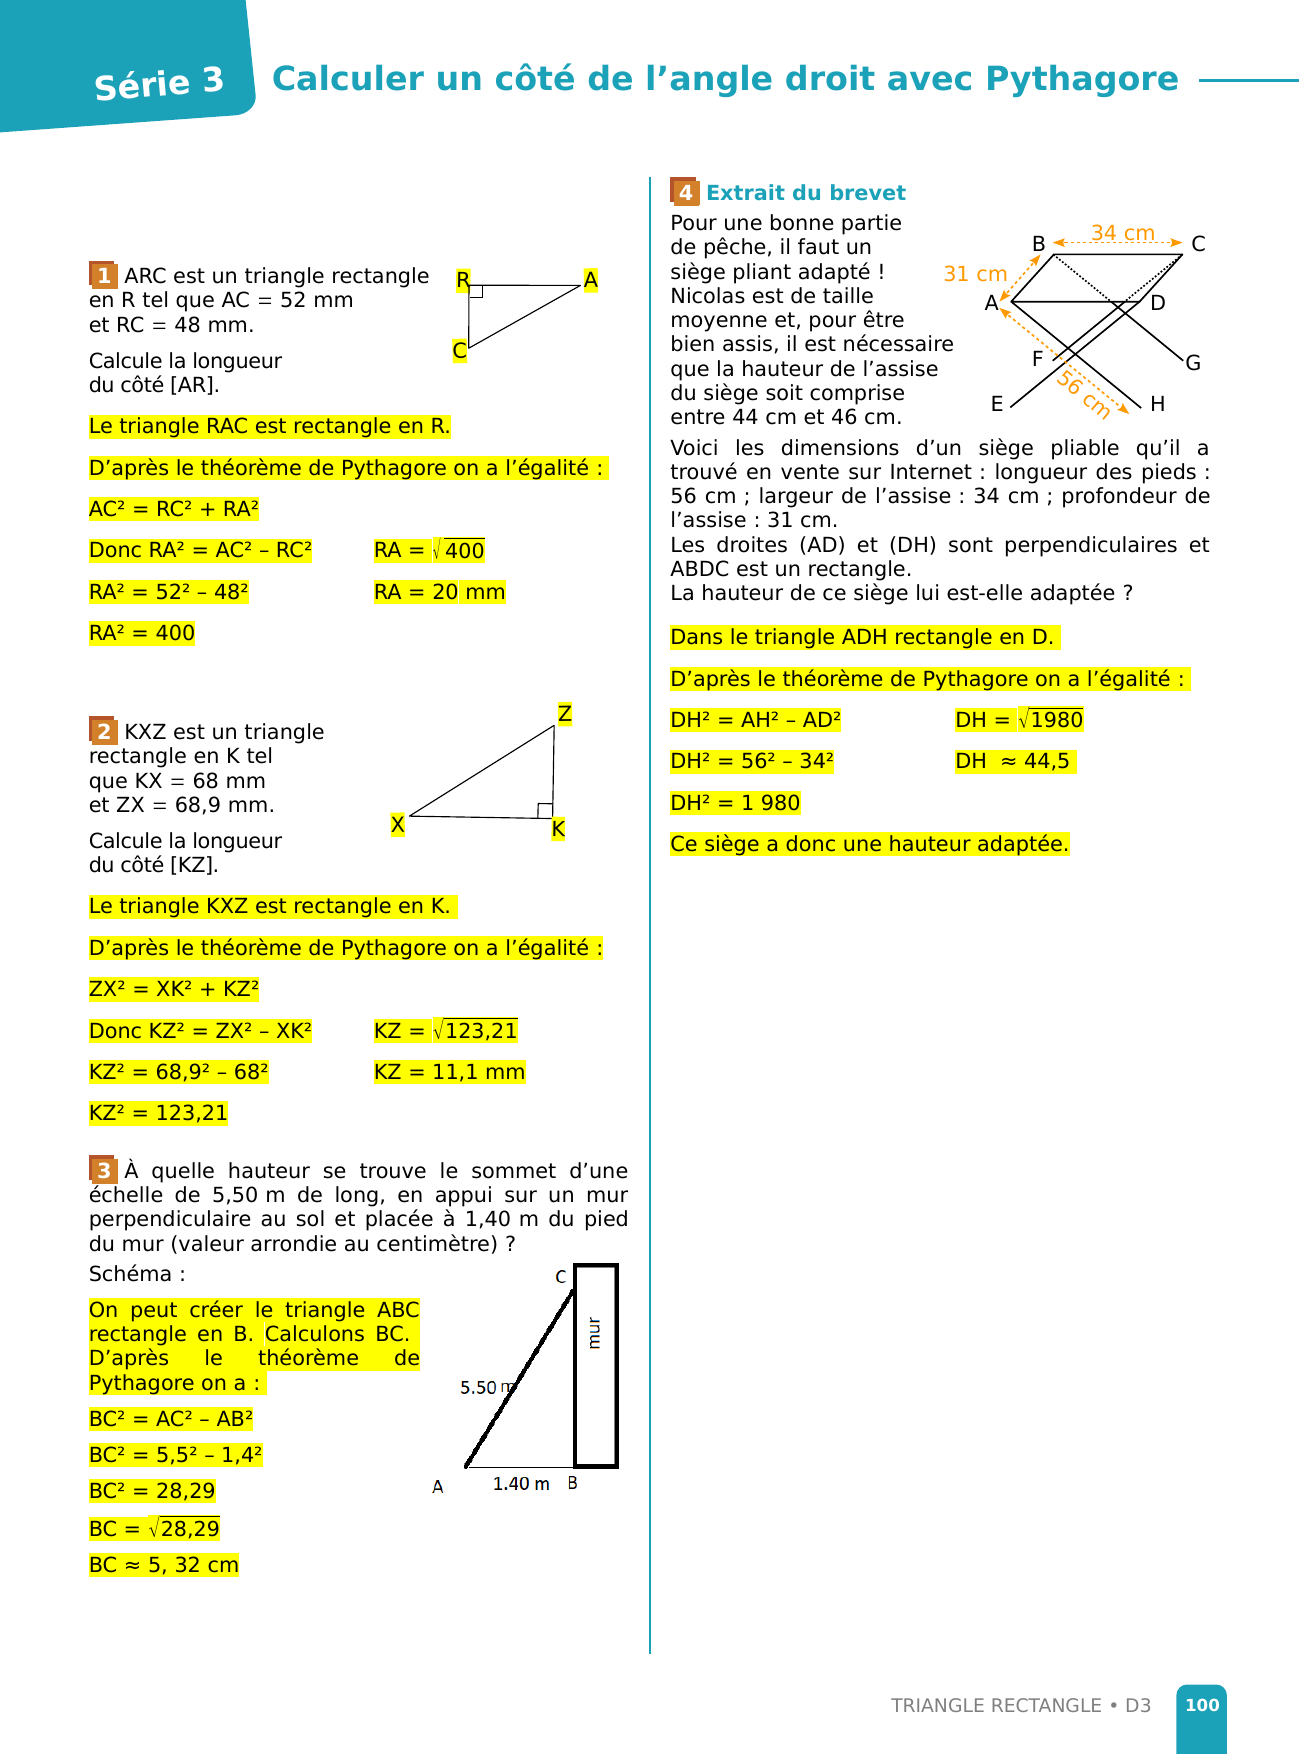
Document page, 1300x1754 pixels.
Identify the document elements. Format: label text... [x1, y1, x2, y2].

subtitle [1078, 332, 1176, 357]
list Le triangle RAC est rectangle en R. [88, 397, 629, 439]
subtitle [1030, 260, 1173, 284]
text RA² = 400 [88, 604, 344, 646]
subtitle Nicolas est de taille [670, 284, 1025, 308]
picture [420, 1260, 643, 1499]
subtitle de pêche, il faut un [670, 235, 1211, 260]
subtitle [1151, 332, 1211, 357]
list Calcule la longueur du côté [KZ]. [88, 829, 421, 877]
subtitle [1022, 308, 1114, 332]
subtitle siège pliant adapté ! [670, 260, 1046, 284]
subtitle Nicolas est de taille [1016, 303, 1115, 308]
subtitle bien assis, il est nécessaire [670, 332, 1065, 357]
subtitle [1106, 315, 1145, 332]
text Le triangle KXZ est rectangle en K. D’après le théorème de Pythagore on a l’égalité : [88, 877, 629, 960]
subtitle ARC est un triangle rectangle en R tel que AC = 52 mm et RC = 48 mm. [88, 261, 629, 337]
text ZX² = XK² + KZ² [88, 960, 344, 1002]
subtitle [1128, 308, 1211, 332]
text BC = [88, 1515, 148, 1541]
text KZ = 11,1 mm [373, 1043, 629, 1084]
text KZ² = 123,21 [88, 1084, 344, 1126]
list Dans le triangle ADH rectangle en D. D’après le théorème de Pythagore on a l’égalité : [670, 608, 1211, 691]
subtitle [1158, 260, 1211, 284]
text Donc KZ² = ZX² – XK² [88, 1002, 344, 1043]
text Schéma : [88, 1262, 420, 1286]
text BC ≈ 5, 32 cm [88, 1553, 629, 1577]
text Les droites (AD) et (DH) sont perpendiculaires et ABDC est un rectangle. [670, 533, 1211, 581]
text BC² = 5,5² – 1,4² [88, 1443, 420, 1467]
text Voici les dimensions d’un siège pliable qu’il a trouvé en vente sur Internet : longueur des pieds : 56 cm ; largeur de l’assise : 34 cm ; profondeur de l’assise : 31 cm. [670, 436, 1211, 533]
text DH = [955, 691, 1211, 732]
subtitle À quelle hauteur se trouve le sommet d’une échelle de 5,50 m de long, en appui sur un mur perpendiculaire au sol et placée à 1,40 m du pied du mur (valeur arrondie au centimètre) ? [88, 1155, 629, 1256]
subtitle que la hauteur de l’assise [1082, 357, 1211, 381]
text BC² = AC² – AB² [88, 1407, 420, 1431]
subtitle Extrait du brevet [696, 177, 1211, 205]
text KZ² = 68,9² – 68² [88, 1043, 344, 1084]
subtitle KXZ est un triangle rectangle en K tel que KX = 68 mm et ZX = 68,9 mm. [88, 716, 629, 817]
subtitle que la hauteur de l’assise [1046, 357, 1105, 381]
text DH² = 56² – 34² [670, 732, 926, 774]
text La hauteur de ce siège lui est-elle adaptée ? [670, 581, 1211, 605]
text DH ≈ 44,5 [955, 732, 1211, 774]
text RA = [373, 521, 629, 563]
subtitle du siège soit comprise [1111, 381, 1211, 405]
subtitle [1091, 310, 1123, 332]
subtitle entre 44 cm et 46 cm. [670, 405, 1211, 429]
text RA² = 52² – 48² [88, 563, 344, 604]
text KZ = [373, 1002, 629, 1043]
text AC² = RC² + RA² [88, 480, 344, 521]
subtitle Pour une bonne partie [670, 211, 1211, 235]
subtitle Nicolas est de taille [1015, 284, 1153, 300]
subtitle Nicolas est de taille [1135, 284, 1211, 308]
text BC² = 28,29 [88, 1479, 629, 1503]
text D’après le théorème de Pythagore on a l’égalité : [88, 439, 629, 480]
subtitle que la hauteur de l’assise [670, 357, 1069, 381]
text [220, 1515, 629, 1541]
text Ce siège a donc une hauteur adaptée. [670, 815, 1211, 856]
subtitle moyenne et, pour être [670, 308, 1045, 332]
text RA = 20 mm [373, 563, 629, 604]
text DH² = AH² – AD² [670, 691, 926, 732]
text DH² = 1 980 [670, 774, 926, 815]
subtitle du siège soit comprise [1016, 381, 1134, 405]
text On peut créer le triangle ABC rectangle en B. Calculons BC. D’après le théorème de Pythagore on a : [88, 1298, 420, 1395]
subtitle du siège soit comprise [670, 381, 1040, 405]
text Donc RA² = AC² – RC² [88, 521, 344, 563]
list Calcule la longueur du côté [AR]. [88, 349, 599, 397]
